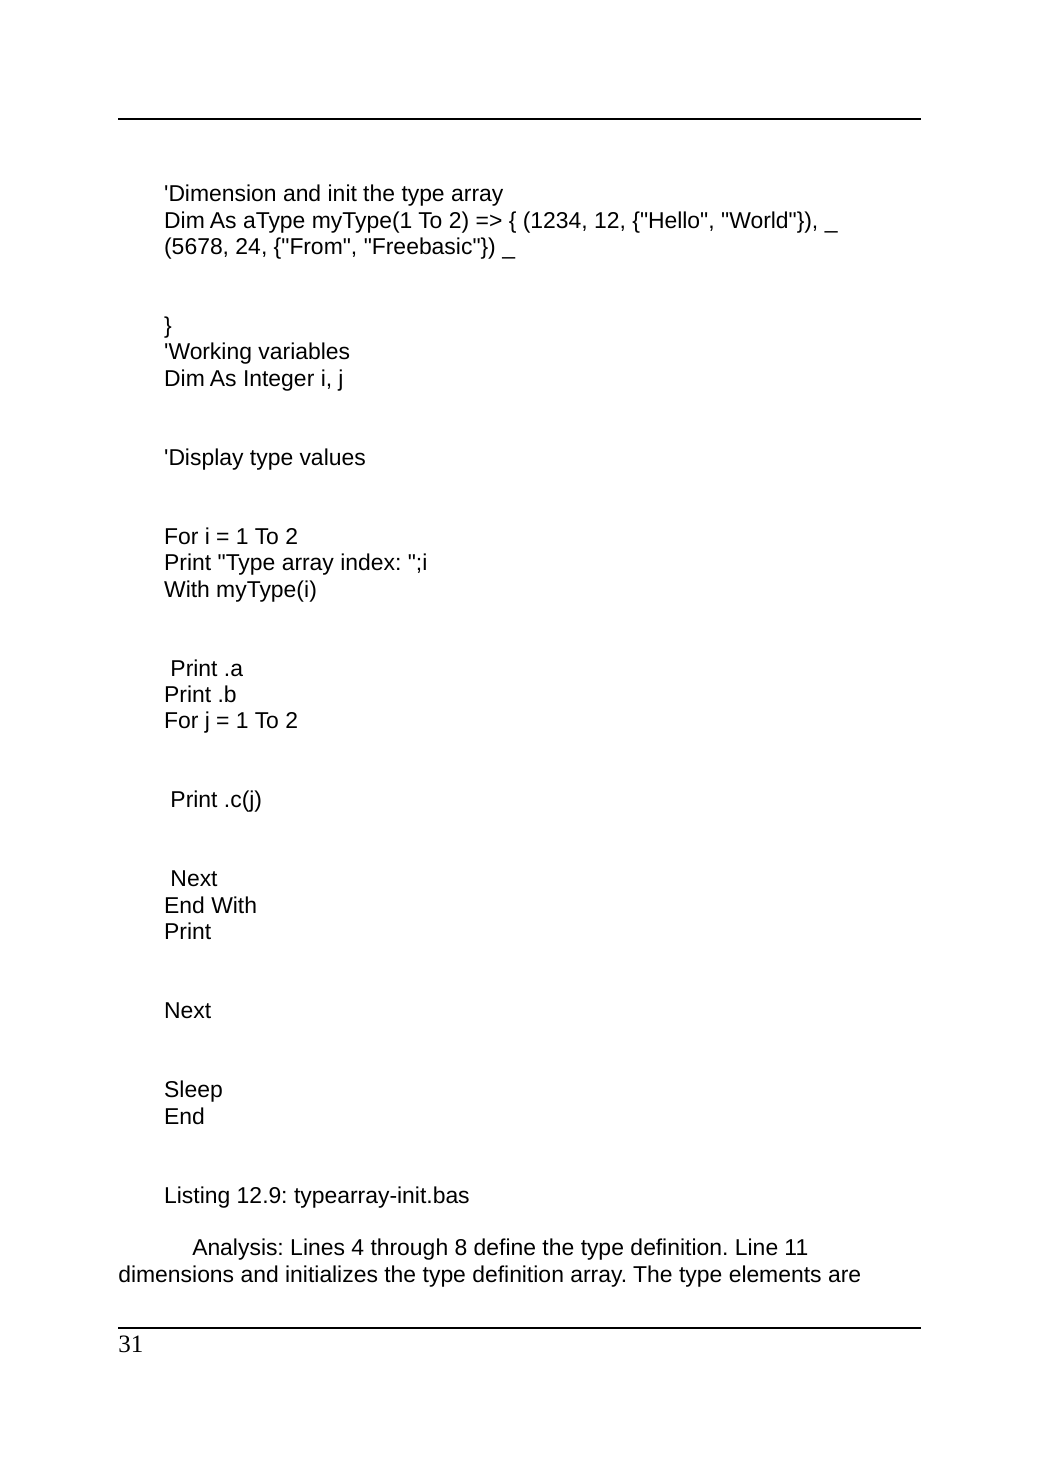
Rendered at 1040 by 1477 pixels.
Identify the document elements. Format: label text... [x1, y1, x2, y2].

text Print [118, 918, 921, 944]
text Print .a [118, 654, 921, 681]
text Analysis: Lines 4 through 8 define the type definition. Line 11 dimensions and initializes the type definition array. The type elements are [118, 1234, 921, 1287]
text Dim As aType myType(1 To 2) => { (1234, 12, {"Hello", "World"}), _ [118, 207, 921, 233]
text For i = 1 To 2 [118, 523, 921, 549]
text With myType(i) [118, 576, 921, 602]
text Sleep [118, 1076, 921, 1103]
text For j = 1 To 2 [118, 707, 921, 734]
text End [118, 1103, 921, 1129]
text 'Display type values [118, 444, 921, 470]
text Print "Type array index: ";i [118, 549, 921, 576]
text Next [118, 997, 921, 1023]
text End With [118, 892, 921, 918]
text Next [118, 865, 921, 892]
text Print .b [118, 681, 921, 707]
text (5678, 24, {"From", "Freebasic"}) _ [118, 233, 921, 259]
text 'Working variables [118, 338, 921, 365]
text 'Dimension and init the type array [118, 180, 921, 207]
text Dim As Integer i, j [118, 365, 921, 391]
text Listing 12.9: typearray-init.bas [118, 1182, 921, 1208]
text Print .c(j) [118, 786, 921, 813]
text } [118, 312, 921, 338]
